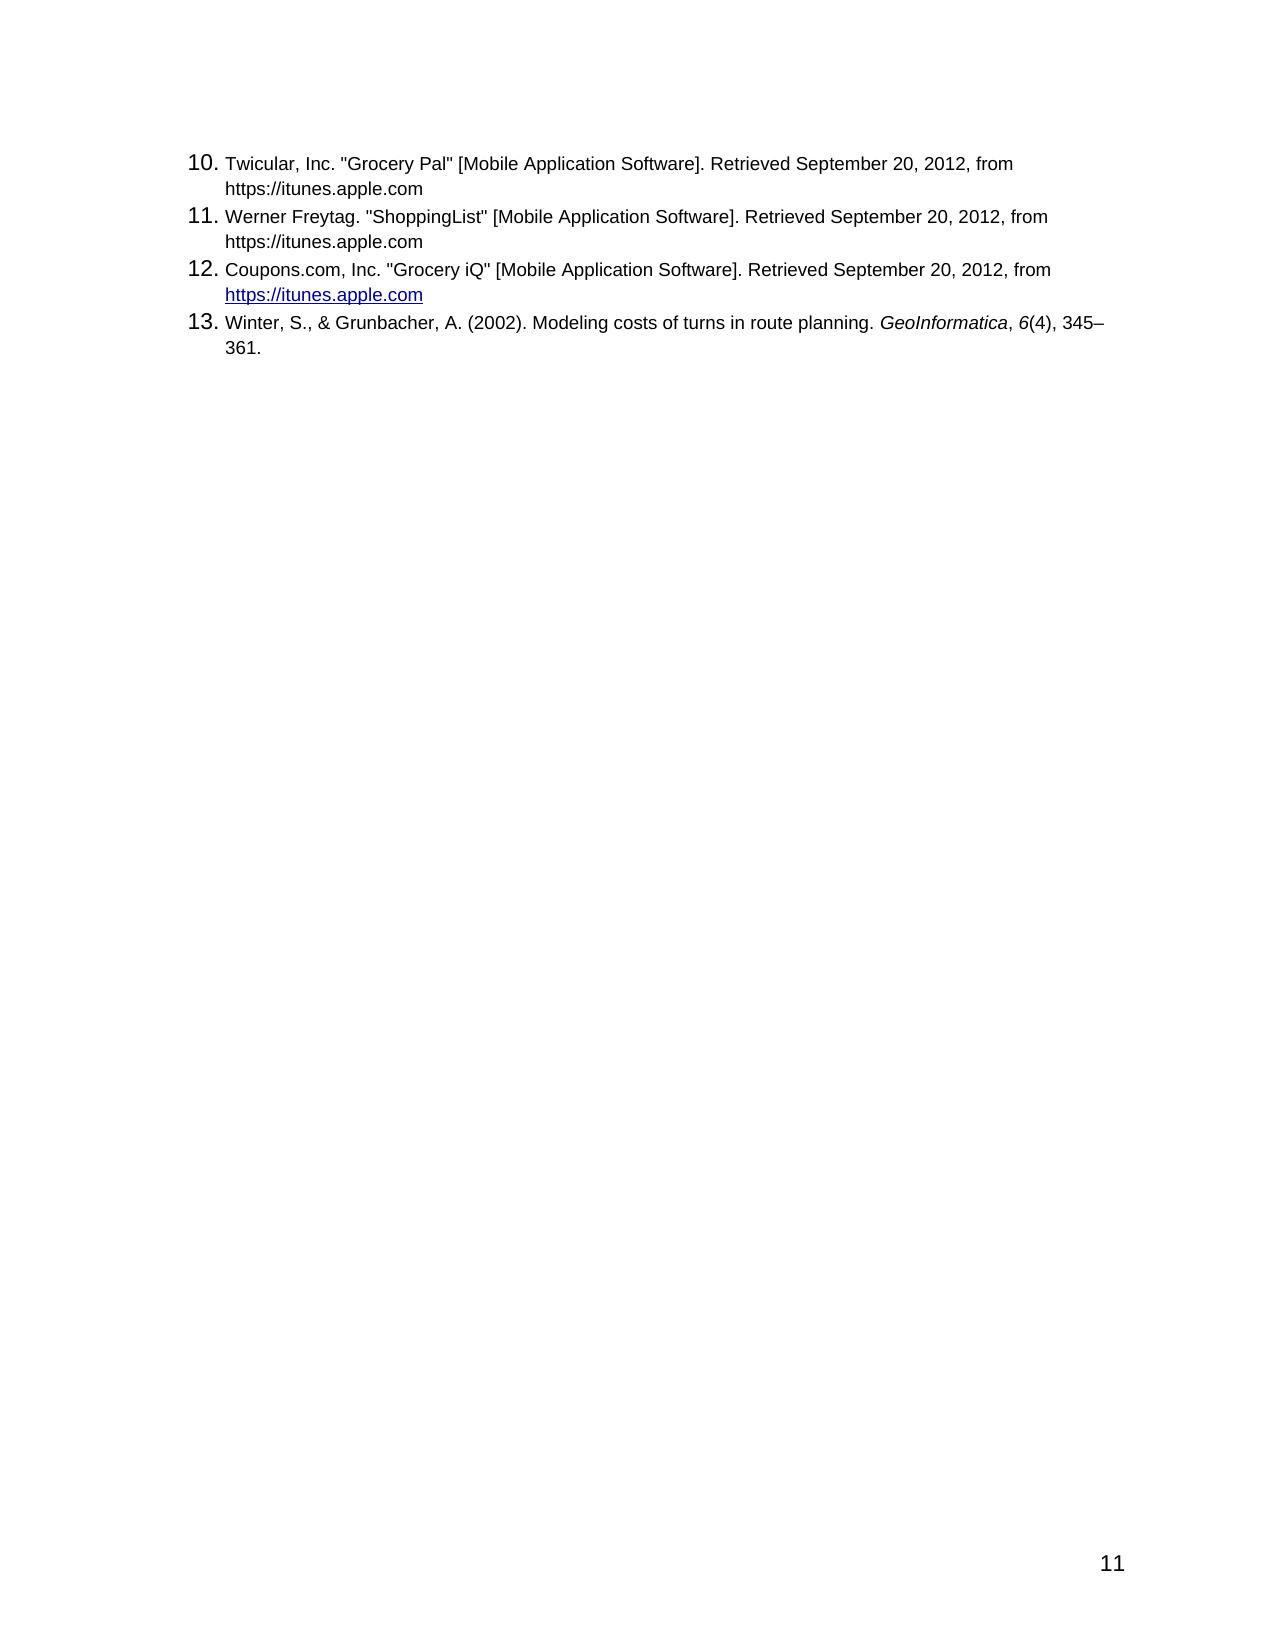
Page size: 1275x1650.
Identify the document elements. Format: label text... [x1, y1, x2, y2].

list Twicular, Inc. "Grocery Pal" [Mobile Application Software]. Retrieved September 20, 2012, from https://itunes.apple.com [187, 150, 1125, 200]
list Coupons.com, Inc. "Grocery iQ" [Mobile Application Software]. Retrieved September 20, 2012, from https://itunes.apple.com [187, 256, 1125, 305]
list Werner Freytag. "ShoppingList" [Mobile Application Software]. Retrieved September 20, 2012, from https://itunes.apple.com [187, 203, 1125, 252]
list Winter, S., & Grunbacher, A. (2002). Modeling costs of turns in route planning. GeoInformatica, 6(4), 345–361. [187, 308, 1125, 358]
